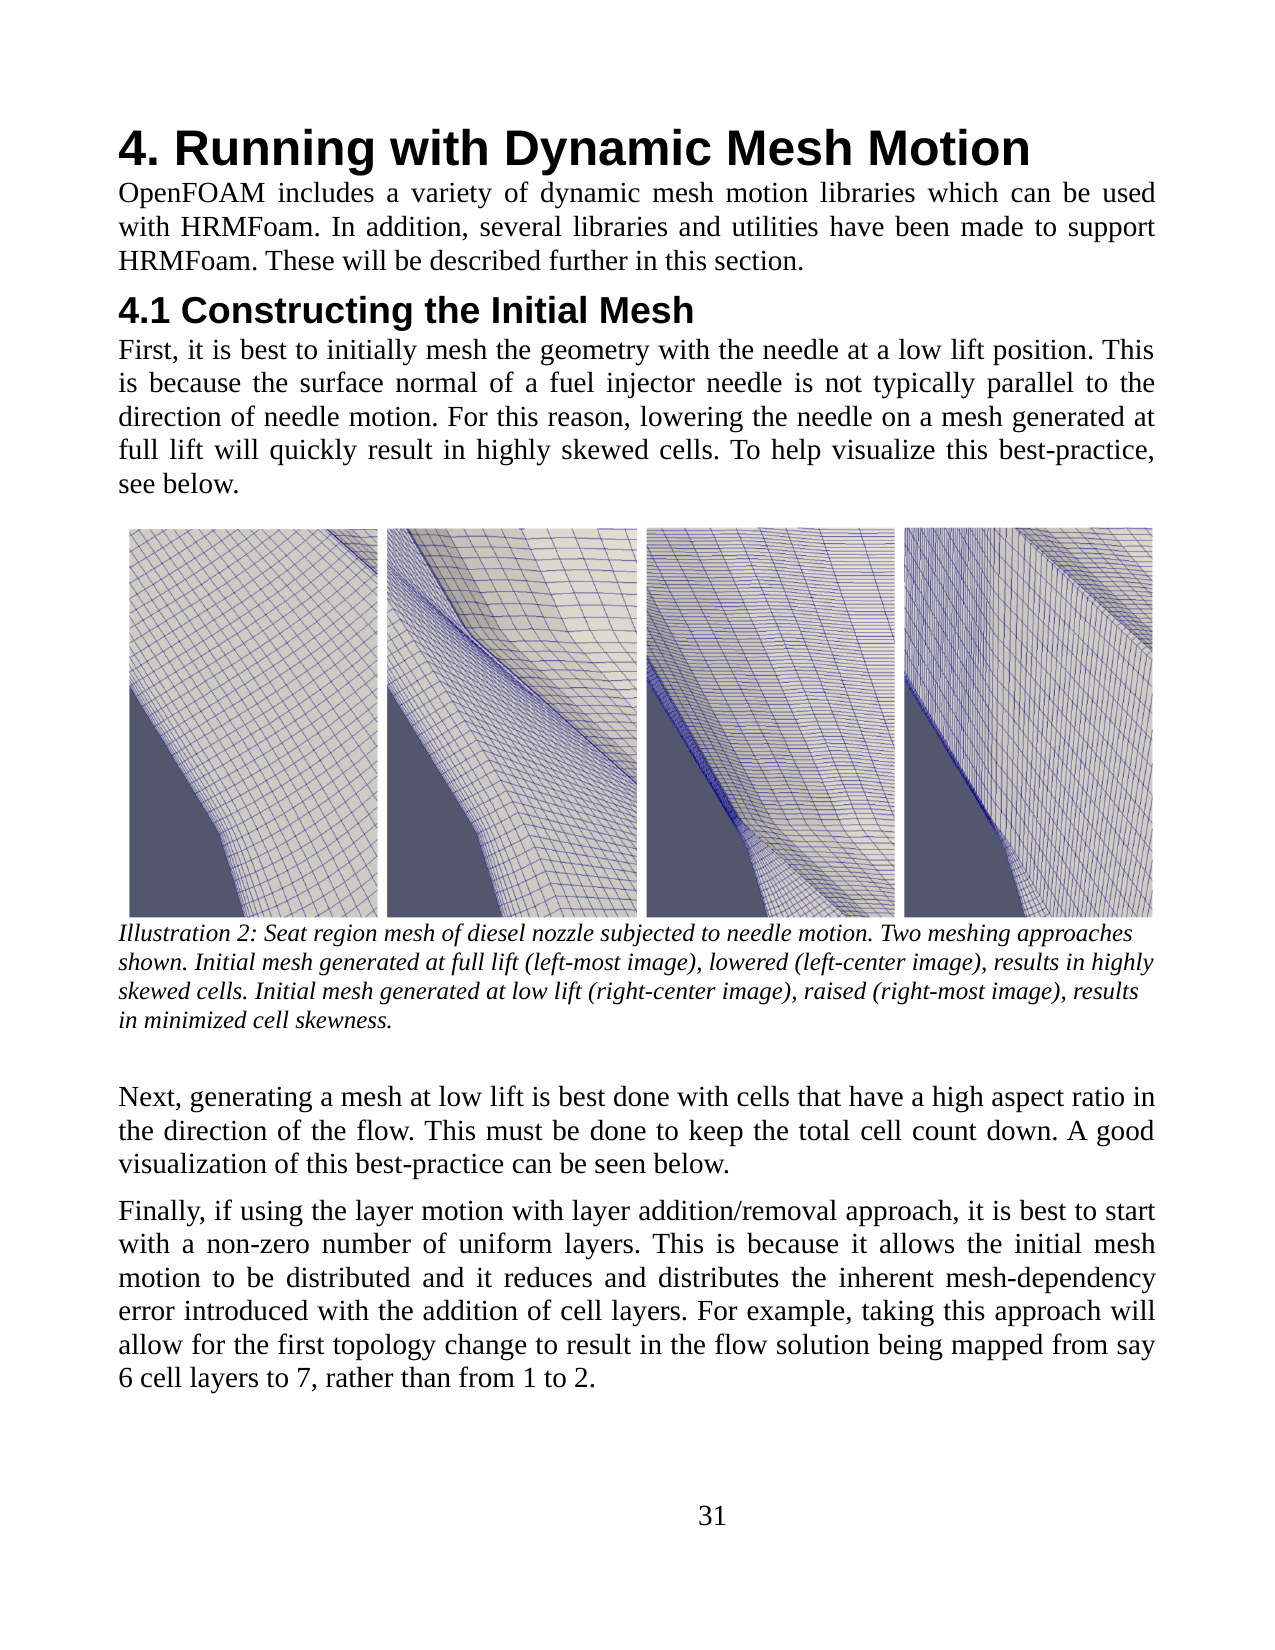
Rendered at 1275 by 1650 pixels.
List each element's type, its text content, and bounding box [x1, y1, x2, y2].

subtitle 4. Running with Dynamic Mesh Motion [118, 118, 1157, 176]
text Finally, if using the layer motion with layer addition/removal approach, it is best to start with a non-zero number of uniform layers. This is because it allows the initial mesh motion to be distributed and it reduces and distributes the inherent mesh-dependency error introduced with the addition of cell layers. For example, taking this approach will allow for the first topology change to result in the flow solution being mapped from say 6 cell layers to 7, rather than from 1 to 2. [118, 1193, 1157, 1394]
text OpenFOAM includes a variety of dynamic mesh motion libraries which can be used with HRMFoam. In addition, several libraries and utilities have been made to support HRMFoam. These will be described further in this section. [118, 176, 1157, 276]
text First, it is best to initially mesh the geometry with the needle at a low lift position. This is because the surface normal of a fuel injector needle is not typically parallel to the direction of needle motion. For this reason, lowering the needle on a mesh generated at full lift will quickly result in highly skewed cells. To help visualize this best-practice, see below. [118, 332, 1157, 499]
subtitle 4.1 Constructing the Initial Mesh [118, 289, 1157, 332]
text Illustration 2: Seat region mesh of diesel nozzle subjected to needle motion. Two meshing approaches shown. Initial mesh generated at full lift (left-most image), lowered (left-center image), results in highly skewed cells. Initial mesh generated at low lift (right-center image), raised (right-most image), results in minimized cell skewness. [118, 524, 1157, 1033]
picture [126, 524, 1156, 919]
text Next, generating a mesh at low lift is best done with cells that have a high aspect ratio in the direction of the flow. This must be done to keep the total cell count down. A good visualization of this best-practice can be seen below. [118, 1079, 1157, 1180]
